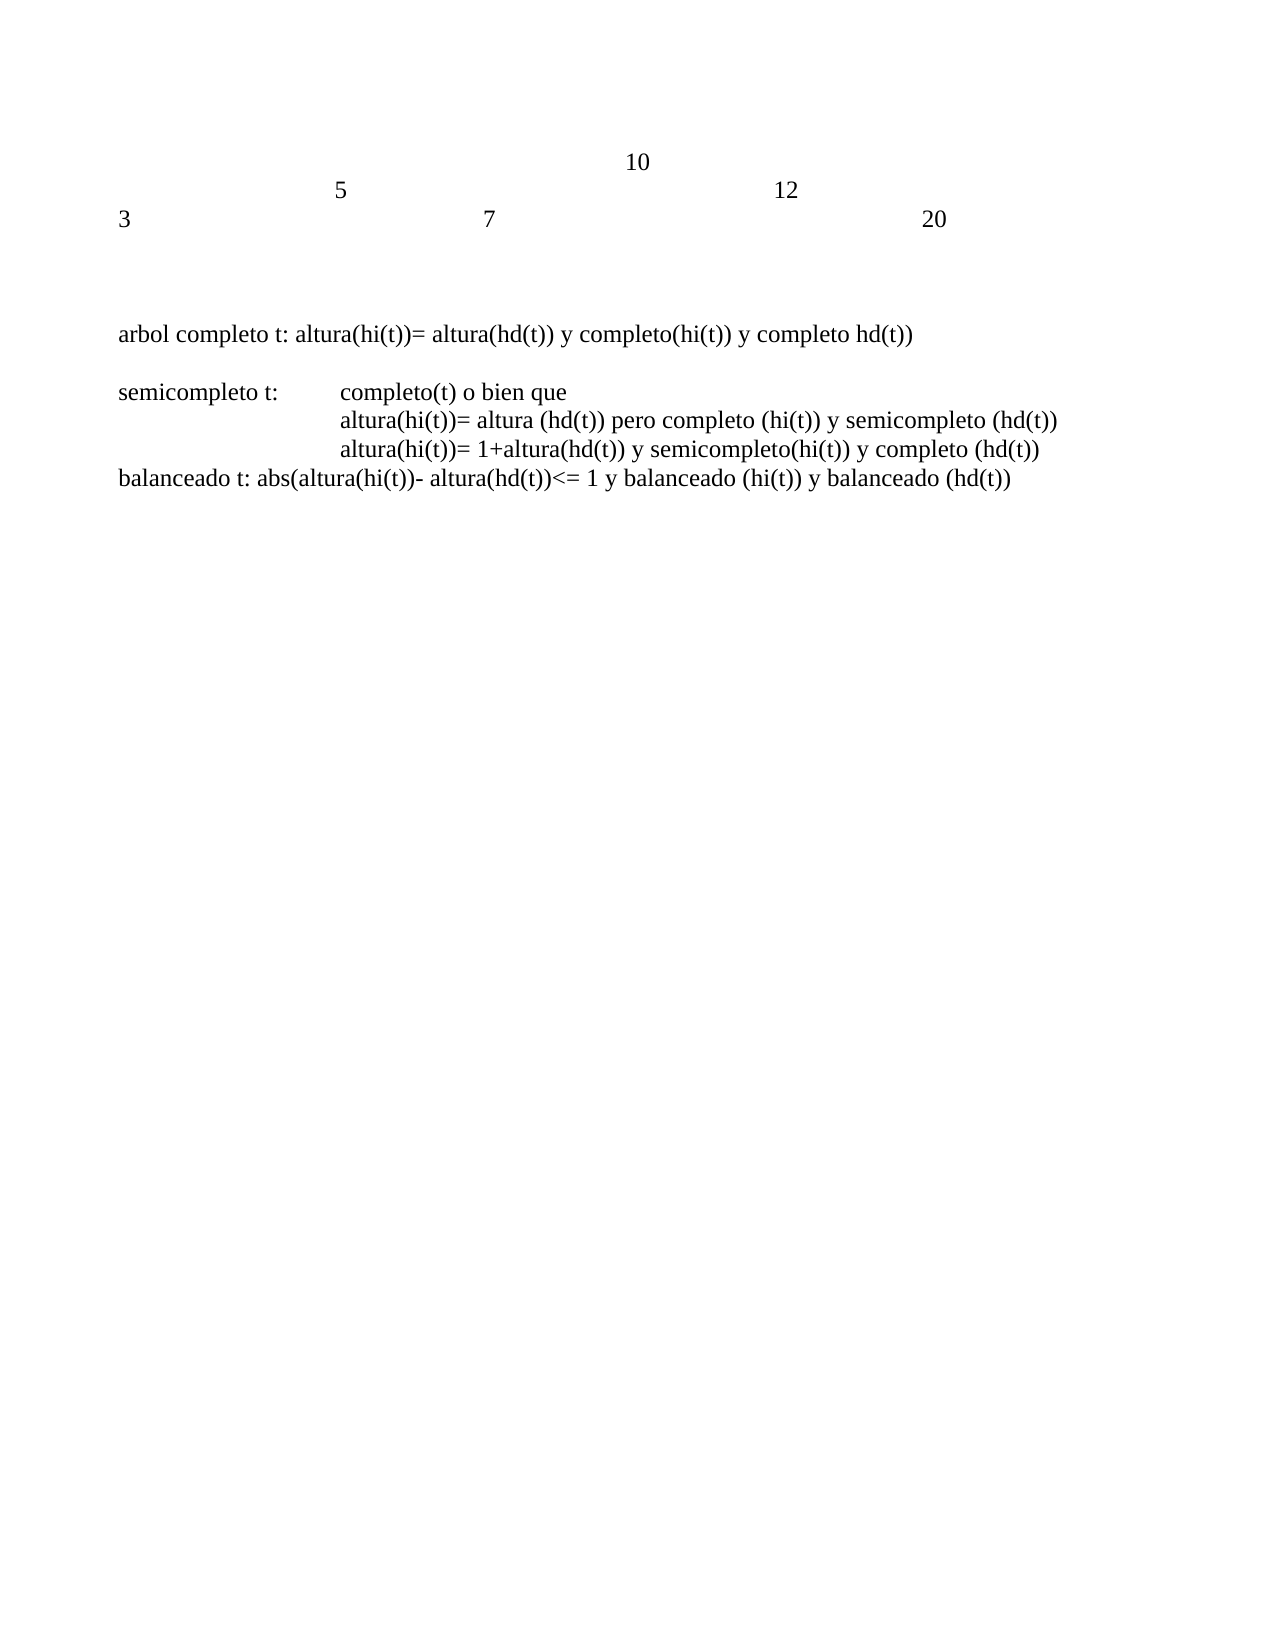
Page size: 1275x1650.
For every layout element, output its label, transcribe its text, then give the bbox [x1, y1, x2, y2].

table_cell [415, 176, 563, 204]
text arbol completo t: altura(hi(t))= altura(hd(t)) y completo(hi(t)) y completo hd(t)) [118, 319, 1157, 348]
table_cell [860, 262, 1008, 291]
table_cell [1008, 233, 1157, 262]
text altura(hi(t))= altura (hd(t)) pero completo (hi(t)) y semicompleto (hd(t)) [118, 406, 1157, 434]
text semicompleto t: completo(t) o bien que [118, 377, 1157, 406]
text altura(hi(t))= 1+altura(hd(t)) y semicompleto(hi(t)) y completo (hd(t)) [118, 434, 1157, 463]
table_cell 3 [118, 204, 266, 233]
table_cell [563, 262, 712, 291]
text balanceado t: abs(altura(hi(t))- altura(hd(t))<= 1 y balanceado (hi(t)) y balanceado (hd(t)) [118, 463, 1157, 492]
table_cell [563, 176, 712, 204]
table_header [415, 147, 563, 176]
table_cell [1008, 176, 1157, 204]
table_cell [860, 233, 1008, 262]
table_header [712, 147, 860, 176]
table_cell [1008, 262, 1157, 291]
table_header [266, 147, 415, 176]
table_header [860, 147, 1008, 176]
table_cell 5 [266, 176, 415, 204]
table_cell [118, 176, 266, 204]
table_cell [415, 262, 563, 291]
table_cell 7 [415, 204, 563, 233]
table_cell [712, 233, 860, 262]
table_cell [1008, 204, 1157, 233]
table_cell [563, 233, 712, 262]
table_header 10 [563, 147, 712, 176]
table_cell [266, 262, 415, 291]
table_cell [712, 204, 860, 233]
table_cell [118, 262, 266, 291]
table_cell [563, 204, 712, 233]
table_header [1008, 147, 1157, 176]
table_header [118, 147, 266, 176]
table_cell 20 [860, 204, 1008, 233]
table_cell [266, 233, 415, 262]
table_cell [712, 262, 860, 291]
table_cell [266, 204, 415, 233]
table_cell [860, 176, 1008, 204]
table_cell [415, 233, 563, 262]
table_cell 12 [712, 176, 860, 204]
table_cell [118, 233, 266, 262]
